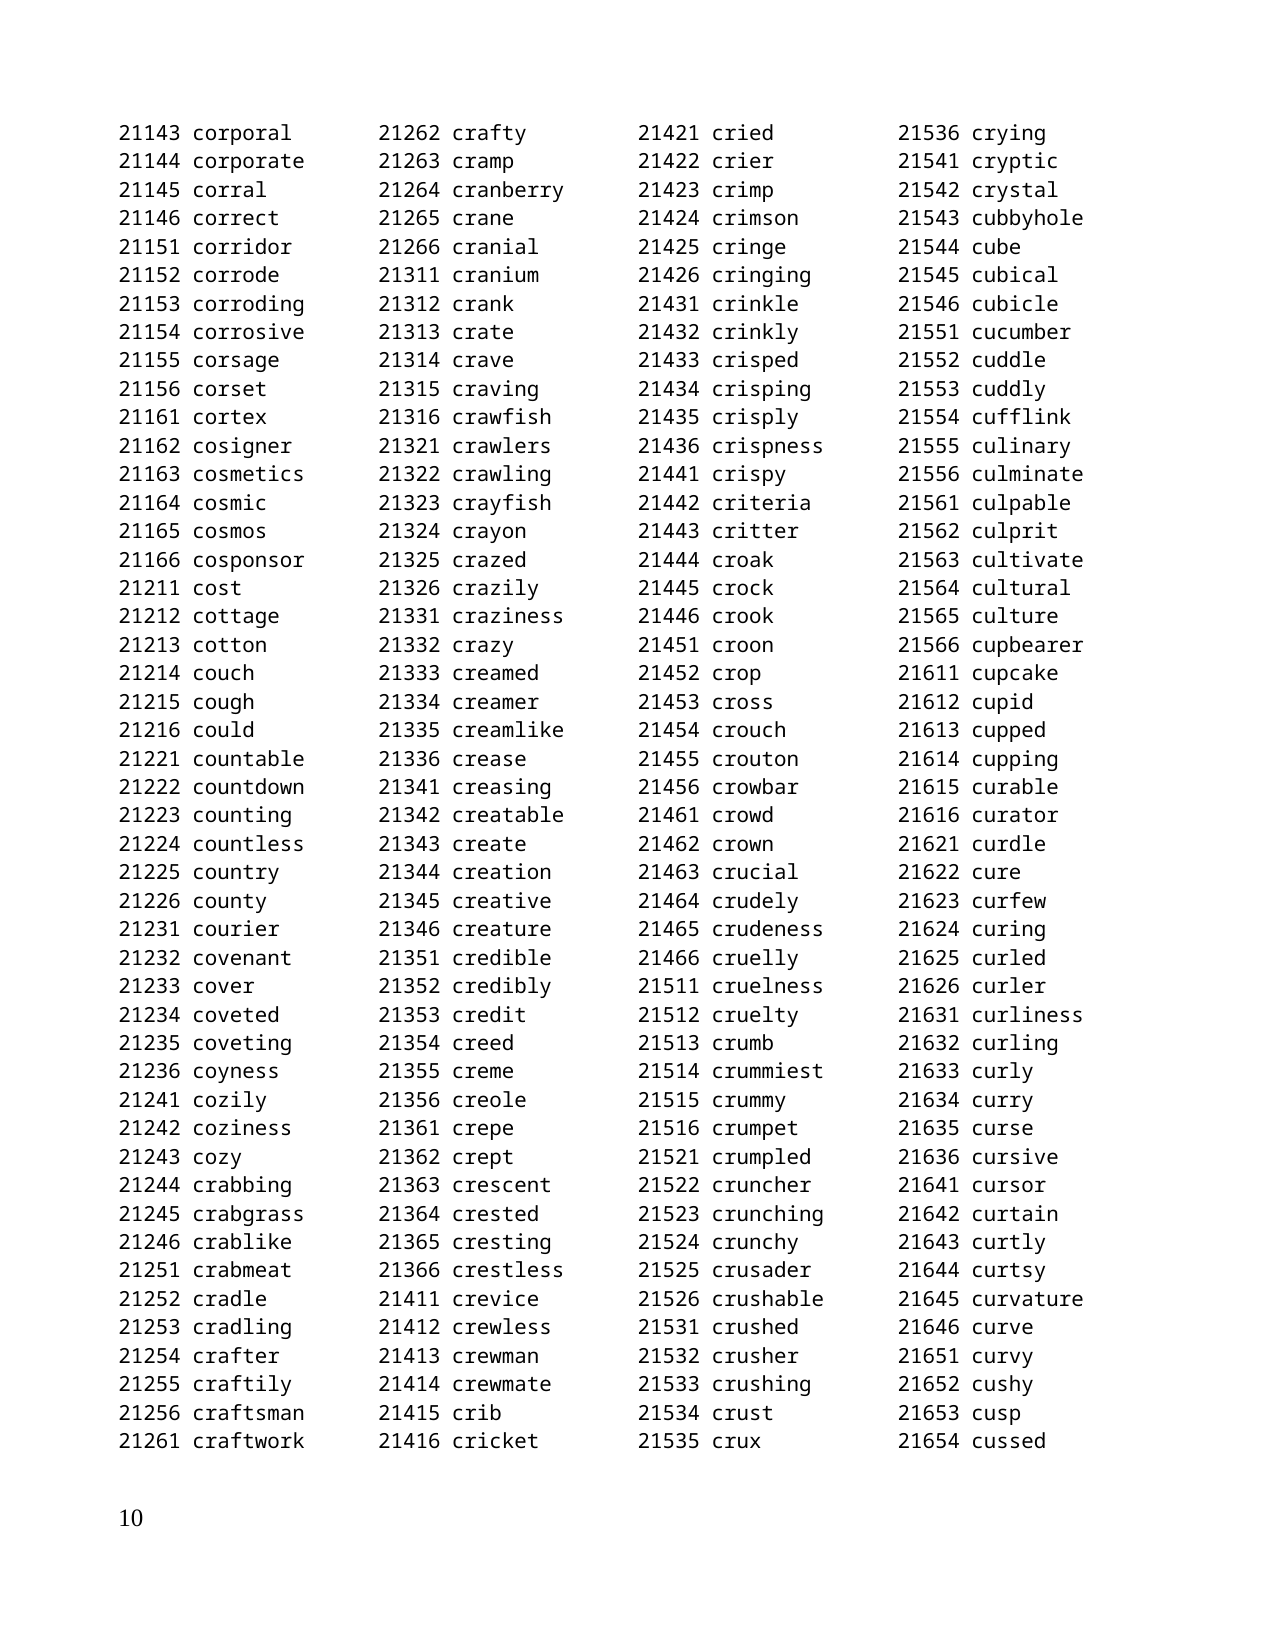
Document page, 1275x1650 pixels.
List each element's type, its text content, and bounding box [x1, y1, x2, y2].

text 21465 crudeness [637, 914, 897, 943]
text 21143 corporal [118, 118, 378, 147]
text 21352 credibly [378, 971, 637, 1000]
text 21626 curler [897, 971, 1157, 1000]
text 21542 crystal [897, 175, 1157, 203]
text 21516 crumpet [637, 1113, 897, 1142]
text 21522 cruncher [637, 1170, 897, 1199]
text 21266 cranial [378, 232, 637, 260]
text 21145 corral [118, 175, 378, 203]
text 21415 crib [378, 1398, 637, 1426]
text 21331 craziness [378, 602, 637, 630]
text 21164 cosmic [118, 488, 378, 516]
text 21435 crisply [637, 402, 897, 431]
text 21554 cufflink [897, 402, 1157, 431]
text 21332 crazy [378, 630, 637, 658]
text 21165 cosmos [118, 516, 378, 545]
text 21531 crushed [637, 1312, 897, 1341]
text 21264 cranberry [378, 175, 637, 203]
text 21345 creative [378, 886, 637, 914]
text 21644 curtsy [897, 1256, 1157, 1284]
text 21254 crafter [118, 1341, 378, 1369]
text 21524 crunchy [637, 1227, 897, 1256]
text 21533 crushing [637, 1369, 897, 1398]
text 21226 county [118, 886, 378, 914]
text 21324 crayon [378, 516, 637, 545]
text 21623 curfew [897, 886, 1157, 914]
text 21535 crux [637, 1426, 897, 1455]
text 21422 crier [637, 147, 897, 175]
text 21265 crane [378, 203, 637, 232]
text 21241 cozily [118, 1085, 378, 1113]
text 21551 cucumber [897, 317, 1157, 346]
text 21633 curly [897, 1057, 1157, 1085]
text 21513 crumb [637, 1028, 897, 1057]
text 21534 crust [637, 1398, 897, 1426]
text 21452 crop [637, 658, 897, 687]
text 21236 coyness [118, 1057, 378, 1085]
text 21363 crescent [378, 1170, 637, 1199]
text 21634 curry [897, 1085, 1157, 1113]
text 21364 crested [378, 1199, 637, 1227]
text 21224 countless [118, 829, 378, 857]
text 21225 country [118, 857, 378, 886]
text 21653 cusp [897, 1398, 1157, 1426]
text 21353 credit [378, 1000, 637, 1028]
text 21455 crouton [637, 744, 897, 772]
text 21333 creamed [378, 658, 637, 687]
text 21414 crewmate [378, 1369, 637, 1398]
text 21546 cubicle [897, 289, 1157, 317]
text 21413 crewman [378, 1341, 637, 1369]
text 21216 could [118, 715, 378, 744]
text 21212 cottage [118, 602, 378, 630]
text 21561 culpable [897, 488, 1157, 516]
text 21322 crawling [378, 459, 637, 488]
text 21545 cubical [897, 260, 1157, 289]
text 21624 curing [897, 914, 1157, 943]
text 21466 cruelly [637, 943, 897, 971]
text 21163 cosmetics [118, 459, 378, 488]
text 21611 cupcake [897, 658, 1157, 687]
text 21654 cussed [897, 1426, 1157, 1455]
text 21512 cruelty [637, 1000, 897, 1028]
text 21244 crabbing [118, 1170, 378, 1199]
text 21341 creasing [378, 772, 637, 801]
text 21351 credible [378, 943, 637, 971]
text 21615 curable [897, 772, 1157, 801]
text 21563 cultivate [897, 545, 1157, 573]
text 21312 crank [378, 289, 637, 317]
text 21446 crook [637, 602, 897, 630]
text 21461 crowd [637, 801, 897, 829]
text 21261 craftwork [118, 1426, 378, 1455]
text 21232 covenant [118, 943, 378, 971]
text 21442 criteria [637, 488, 897, 516]
text 21645 curvature [897, 1284, 1157, 1312]
text 21515 crummy [637, 1085, 897, 1113]
text 21342 creatable [378, 801, 637, 829]
text 21526 crushable [637, 1284, 897, 1312]
text 21255 craftily [118, 1369, 378, 1398]
text 21366 crestless [378, 1256, 637, 1284]
text 21211 cost [118, 573, 378, 602]
text 21652 cushy [897, 1369, 1157, 1398]
text 21356 creole [378, 1085, 637, 1113]
text 21235 coveting [118, 1028, 378, 1057]
text 21643 curtly [897, 1227, 1157, 1256]
text 21426 cringing [637, 260, 897, 289]
text 21263 cramp [378, 147, 637, 175]
text 21521 crumpled [637, 1142, 897, 1170]
text 21253 cradling [118, 1312, 378, 1341]
text 21621 curdle [897, 829, 1157, 857]
text 21443 critter [637, 516, 897, 545]
text 21213 cotton [118, 630, 378, 658]
text 21462 crown [637, 829, 897, 857]
text 21231 courier [118, 914, 378, 943]
text 21161 cortex [118, 402, 378, 431]
text 21156 corset [118, 374, 378, 402]
text 21642 curtain [897, 1199, 1157, 1227]
text 21146 correct [118, 203, 378, 232]
text 21434 crisping [637, 374, 897, 402]
text 21556 culminate [897, 459, 1157, 488]
text 21421 cried [637, 118, 897, 147]
text 21316 crawfish [378, 402, 637, 431]
text 21346 creature [378, 914, 637, 943]
text 21234 coveted [118, 1000, 378, 1028]
text 21221 countable [118, 744, 378, 772]
text 21445 crock [637, 573, 897, 602]
text 21154 corrosive [118, 317, 378, 346]
text 21536 crying [897, 118, 1157, 147]
text 21432 crinkly [637, 317, 897, 346]
text 21622 cure [897, 857, 1157, 886]
text 21144 corporate [118, 147, 378, 175]
text 21246 crablike [118, 1227, 378, 1256]
text 21463 crucial [637, 857, 897, 886]
text 21641 cursor [897, 1170, 1157, 1199]
text 21243 cozy [118, 1142, 378, 1170]
text 21553 cuddly [897, 374, 1157, 402]
text 21344 creation [378, 857, 637, 886]
text 21155 corsage [118, 346, 378, 374]
text 21315 craving [378, 374, 637, 402]
text 21632 curling [897, 1028, 1157, 1057]
text 21262 crafty [378, 118, 637, 147]
text 21456 crowbar [637, 772, 897, 801]
text 21635 curse [897, 1113, 1157, 1142]
text 21335 creamlike [378, 715, 637, 744]
text 21245 crabgrass [118, 1199, 378, 1227]
text 21453 cross [637, 687, 897, 715]
text 21311 cranium [378, 260, 637, 289]
text 21424 crimson [637, 203, 897, 232]
text 21214 couch [118, 658, 378, 687]
text 21451 croon [637, 630, 897, 658]
text 21625 curled [897, 943, 1157, 971]
text 21354 creed [378, 1028, 637, 1057]
text 21514 crummiest [637, 1057, 897, 1085]
text 21313 crate [378, 317, 637, 346]
text 21365 cresting [378, 1227, 637, 1256]
text 21454 crouch [637, 715, 897, 744]
text 21355 creme [378, 1057, 637, 1085]
text 21612 cupid [897, 687, 1157, 715]
text 21251 crabmeat [118, 1256, 378, 1284]
text 21566 cupbearer [897, 630, 1157, 658]
text 21433 crisped [637, 346, 897, 374]
text 21613 cupped [897, 715, 1157, 744]
text 21166 cosponsor [118, 545, 378, 573]
text 21423 crimp [637, 175, 897, 203]
text 21525 crusader [637, 1256, 897, 1284]
text 21336 crease [378, 744, 637, 772]
text 21541 cryptic [897, 147, 1157, 175]
text 21152 corrode [118, 260, 378, 289]
text 21425 cringe [637, 232, 897, 260]
text 21223 counting [118, 801, 378, 829]
text 21334 creamer [378, 687, 637, 715]
text 21222 countdown [118, 772, 378, 801]
text 21416 cricket [378, 1426, 637, 1455]
text 21151 corridor [118, 232, 378, 260]
text 21325 crazed [378, 545, 637, 573]
text 21362 crept [378, 1142, 637, 1170]
text 21464 crudely [637, 886, 897, 914]
text 21412 crewless [378, 1312, 637, 1341]
text 21544 cube [897, 232, 1157, 260]
text 21562 culprit [897, 516, 1157, 545]
text 21436 crispness [637, 431, 897, 459]
text 21326 crazily [378, 573, 637, 602]
text 21323 crayfish [378, 488, 637, 516]
text 21441 crispy [637, 459, 897, 488]
text 21636 cursive [897, 1142, 1157, 1170]
text 21511 cruelness [637, 971, 897, 1000]
text 21215 cough [118, 687, 378, 715]
text 21532 crusher [637, 1341, 897, 1369]
text 21162 cosigner [118, 431, 378, 459]
text 21631 curliness [897, 1000, 1157, 1028]
text 21256 craftsman [118, 1398, 378, 1426]
text 21552 cuddle [897, 346, 1157, 374]
text 21361 crepe [378, 1113, 637, 1142]
text 21233 cover [118, 971, 378, 1000]
text 21252 cradle [118, 1284, 378, 1312]
text 21651 curvy [897, 1341, 1157, 1369]
text 21321 crawlers [378, 431, 637, 459]
text 21565 culture [897, 602, 1157, 630]
text 21646 curve [897, 1312, 1157, 1341]
text 21564 cultural [897, 573, 1157, 602]
text 21555 culinary [897, 431, 1157, 459]
text 21314 crave [378, 346, 637, 374]
text 21614 cupping [897, 744, 1157, 772]
text 21616 curator [897, 801, 1157, 829]
text 21153 corroding [118, 289, 378, 317]
text 21343 create [378, 829, 637, 857]
text 21523 crunching [637, 1199, 897, 1227]
text 21411 crevice [378, 1284, 637, 1312]
text 21242 coziness [118, 1113, 378, 1142]
text 21543 cubbyhole [897, 203, 1157, 232]
text 21444 croak [637, 545, 897, 573]
text 21431 crinkle [637, 289, 897, 317]
